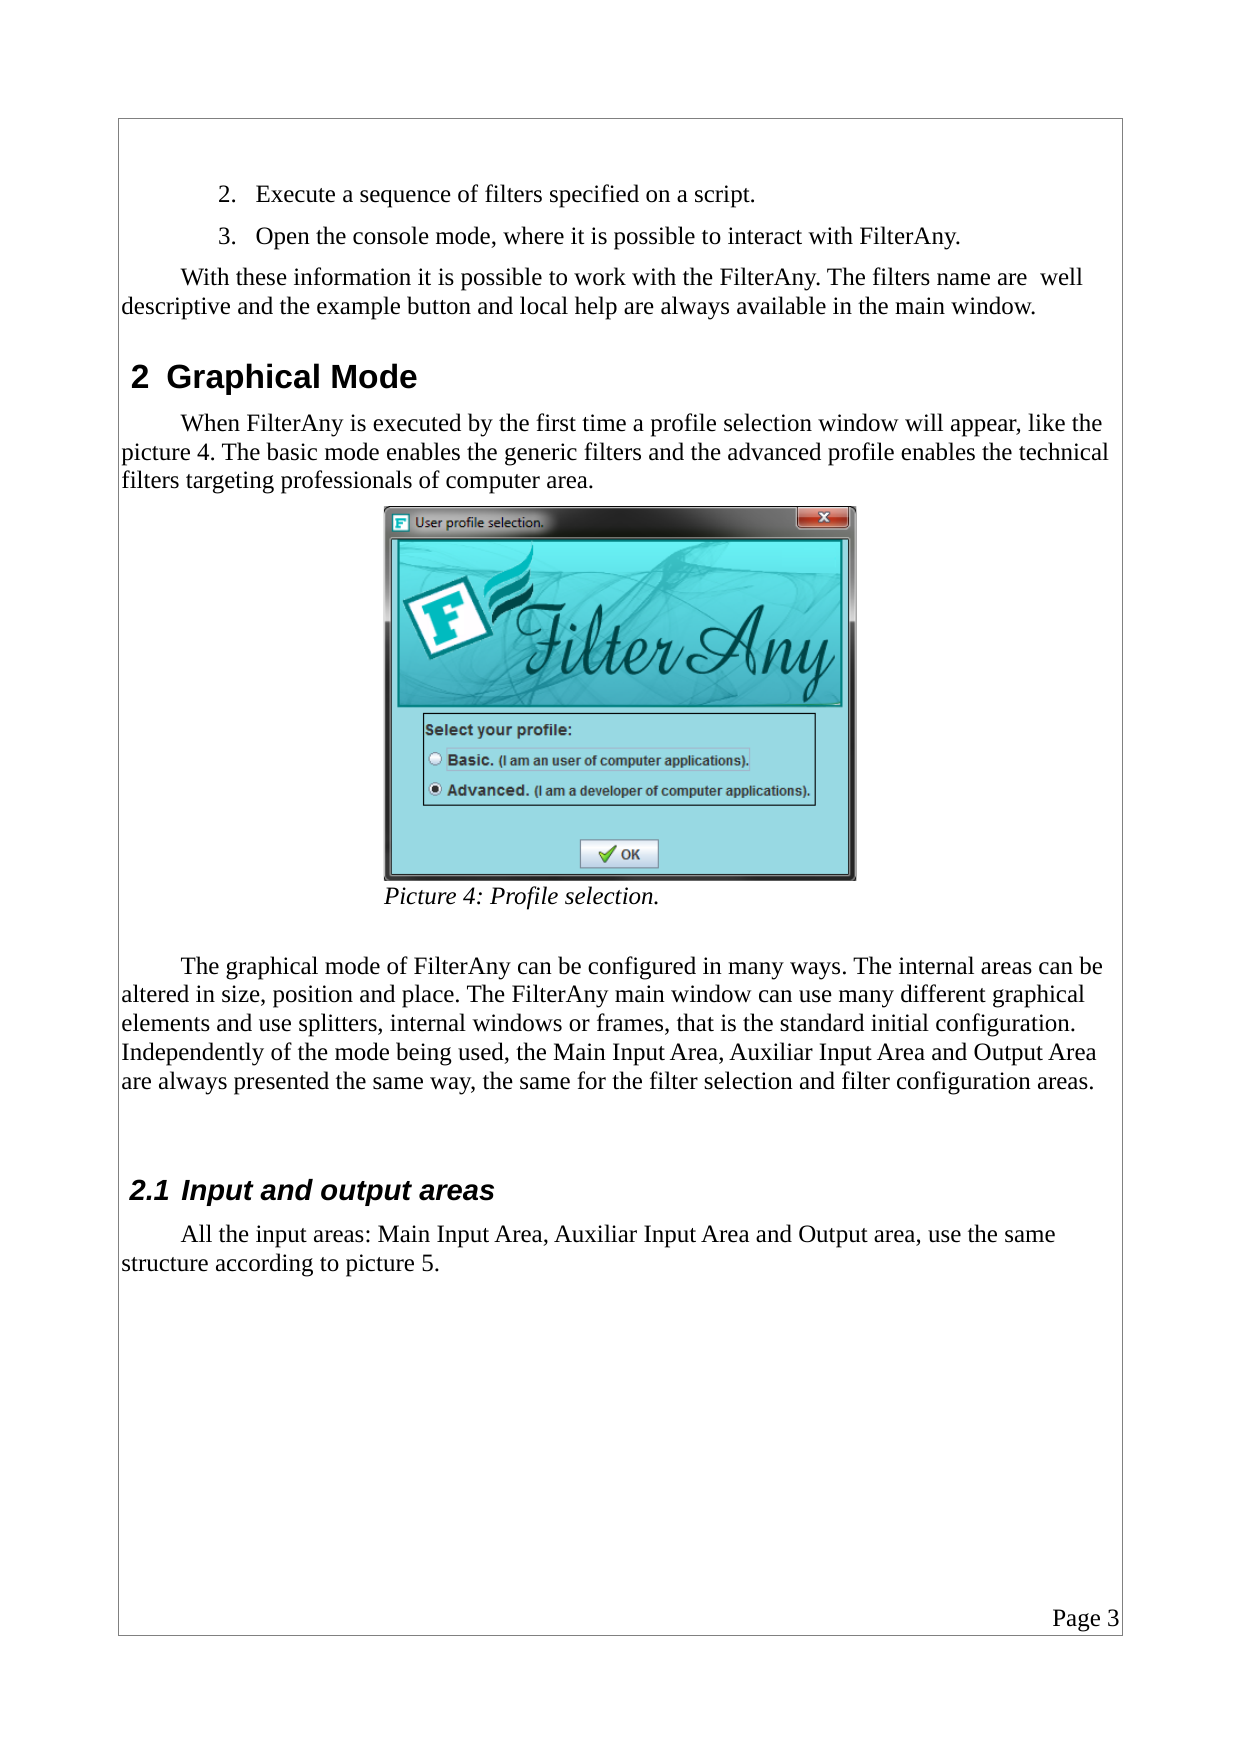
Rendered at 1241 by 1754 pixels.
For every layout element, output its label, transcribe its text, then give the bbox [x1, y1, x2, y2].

list Execute a sequence of filters specified on a script. [218, 179, 1119, 208]
text When FilterAny is executed by the first time a profile selection window will appear, like the picture 4. The basic mode enables the generic filters and the advanced profile enables the technical filters targeting professionals of computer area. [121, 408, 1119, 494]
text Picture 4: Profile selection. [384, 881, 857, 909]
subtitle Graphical Mode [121, 357, 1119, 396]
text With these information it is possible to work with the FilterAny. The filters name are well descriptive and the example button and local help are always available in the main window. [121, 262, 1119, 319]
list Open the console mode, where it is possible to interact with FilterAny. [218, 221, 1119, 249]
text All the input areas: Main Input Area, Auxiliar Input Area and Output area, use the same structure according to picture 5. [121, 1219, 1119, 1277]
text The graphical mode of FilterAny can be configured in many ways. The internal areas can be altered in size, position and place. The FilterAny main window can use many different graphical elements and use splitters, internal windows or frames, that is the standard initial configuration. Independently of the mode being used, the Main Input Area, Auxiliar Input Area and Output Area are always presented the same way, the same for the filter selection and filter configuration areas. [121, 951, 1119, 1094]
subtitle Input and output areas [121, 1173, 1119, 1207]
